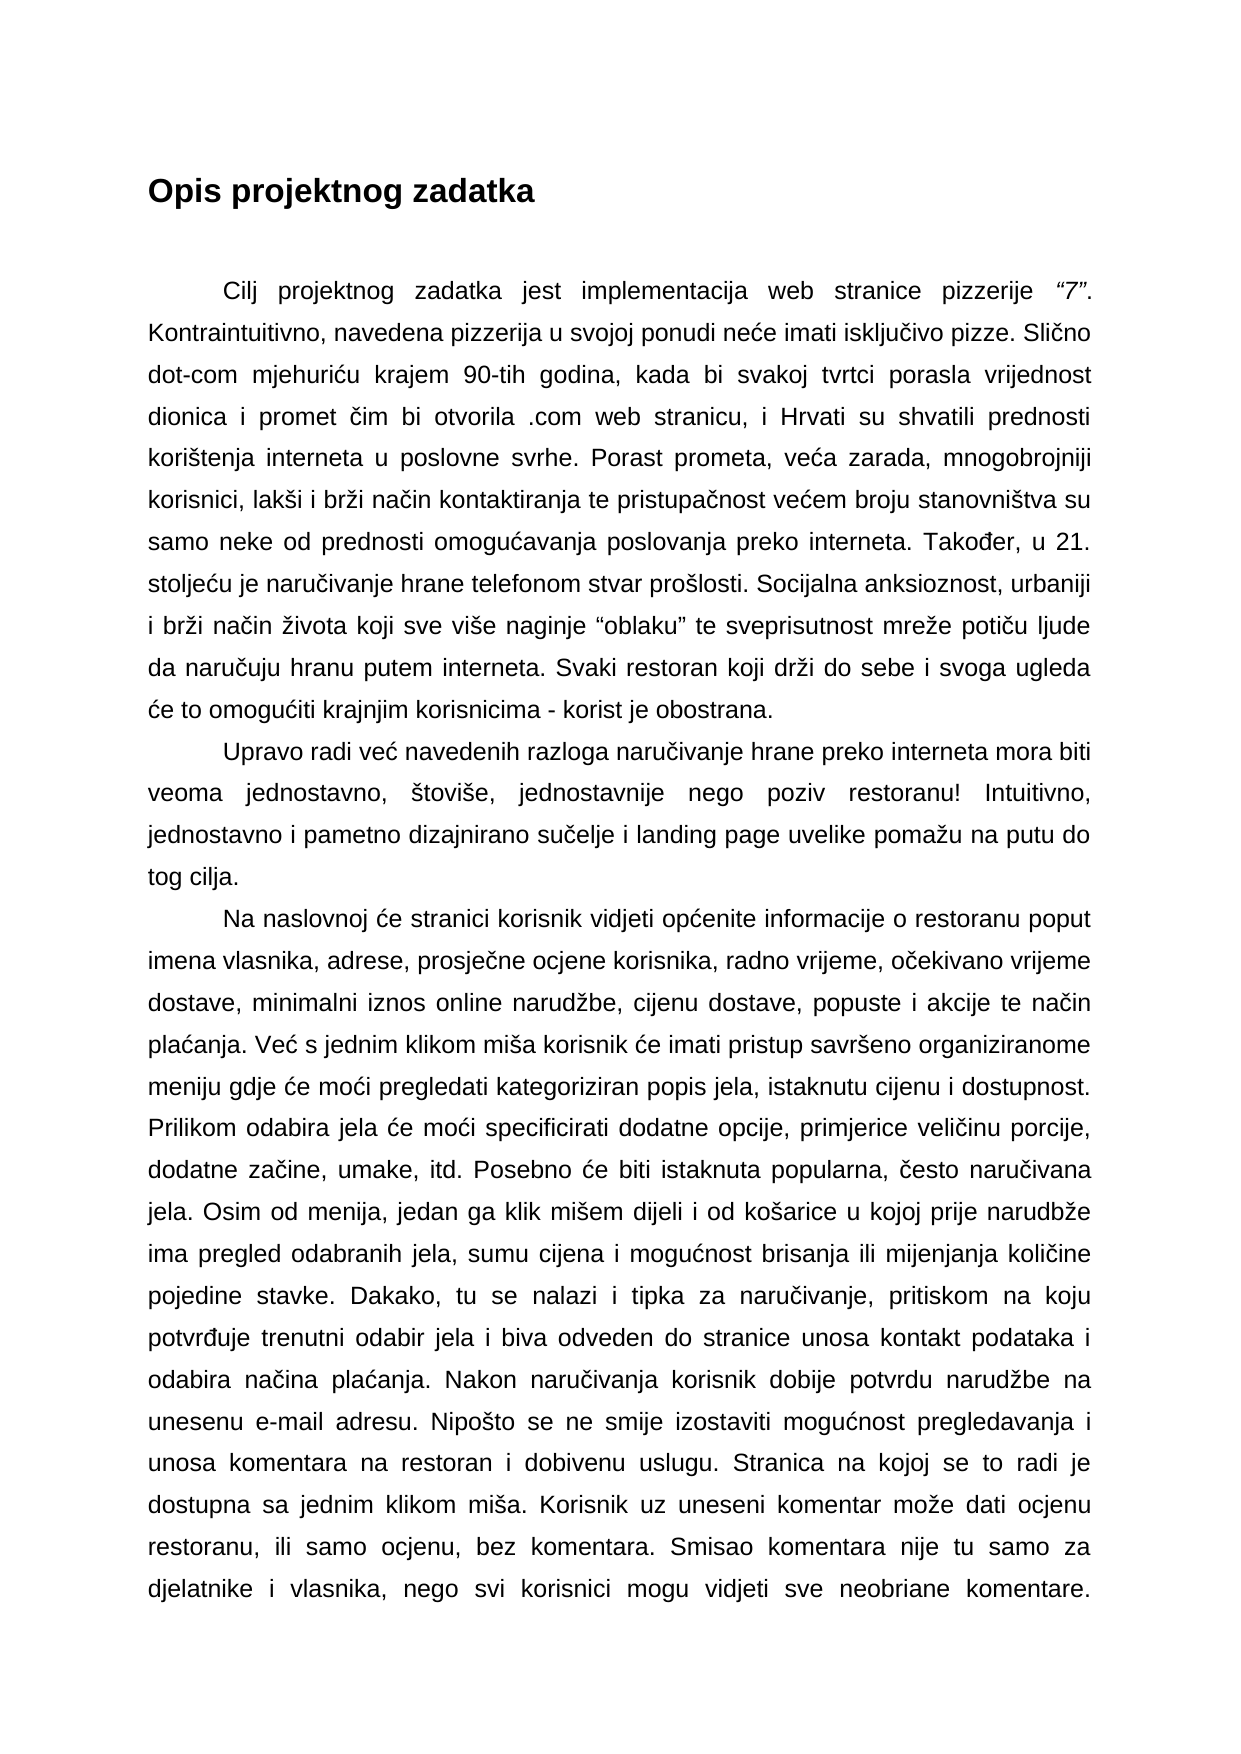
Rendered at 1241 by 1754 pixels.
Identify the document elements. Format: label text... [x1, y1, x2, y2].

text Upravo radi već navedenih razloga naručivanje hrane preko interneta mora biti veoma jednostavno, štoviše, jednostavnije nego poziv restoranu! Intuitivno, jednostavno i pametno dizajnirano sučelje i landing page uvelike pomažu na putu do tog cilja. [148, 737, 1093, 891]
subtitle Opis projektnog zadatka [148, 173, 1093, 210]
text Na naslovnoj će stranici korisnik vidjeti općenite informacije o restoranu poput imena vlasnika, adrese, prosječne ocjene korisnika, radno vrijeme, očekivano vrijeme dostave, minimalni iznos online narudžbe, cijenu dostave, popuste i akcije te način plaćanja. Već s jednim klikom miša korisnik će imati pristup savršeno organiziranome meniju gdje će moći pregledati kategoriziran popis jela, istaknutu cijenu i dostupnost. Prilikom odabira jela će moći specificirati dodatne opcije, primjerice veličinu porcije, dodatne začine, umake, itd. Posebno će biti istaknuta popularna, često naručivana jela. Osim od menija, jedan ga klik mišem dijeli i od košarice u kojoj prije narudbže ima pregled odabranih jela, sumu cijena i mogućnost brisanja ili mijenjanja količine pojedine stavke. Dakako, tu se nalazi i tipka za naručivanje, pritiskom na koju potvrđuje trenutni odabir jela i biva odveden do stranice unosa kontakt podataka i odabira načina plaćanja. Nakon naručivanja korisnik dobije potvrdu narudžbe na unesenu e-mail adresu. Nipošto se ne smije izostaviti mogućnost pregledavanja i unosa komentara na restoran i dobivenu uslugu. Stranica na kojoj se to radi je dostupna sa jednim klikom miša. Korisnik uz uneseni komentar može dati ocjenu restoranu, ili samo ocjenu, bez komentara. Smisao komentara nije tu samo za djelatnike i vlasnika, nego svi korisnici mogu vidjeti sve neobriane komentare. [148, 905, 1093, 1603]
text Cilj projektnog zadatka jest implementacija web stranice pizzerije “7”. Kontraintuitivno, navedena pizzerija u svojoj ponudi neće imati isključivo pizze. Slično dot-com mjehuriću krajem 90-tih godina, kada bi svakoj tvrtci porasla vrijednost dionica i promet čim bi otvorila .com web stranicu, i Hrvati su shvatili prednosti korištenja interneta u poslovne svrhe. Porast prometa, veća zarada, mnogobrojniji korisnici, lakši i brži način kontaktiranja te pristupačnost većem broju stanovništva su samo neke od prednosti omogućavanja poslovanja preko interneta. Također, u 21. stoljeću je naručivanje hrane telefonom stvar prošlosti. Socijalna anksioznost, urbaniji i brži način života koji sve više naginje “oblaku” te sveprisutnost mreže potiču ljude da naručuju hranu putem interneta. Svaki restoran koji drži do sebe i svoga ugleda će to omogućiti krajnjim korisnicima - korist je obostrana. [148, 277, 1093, 723]
